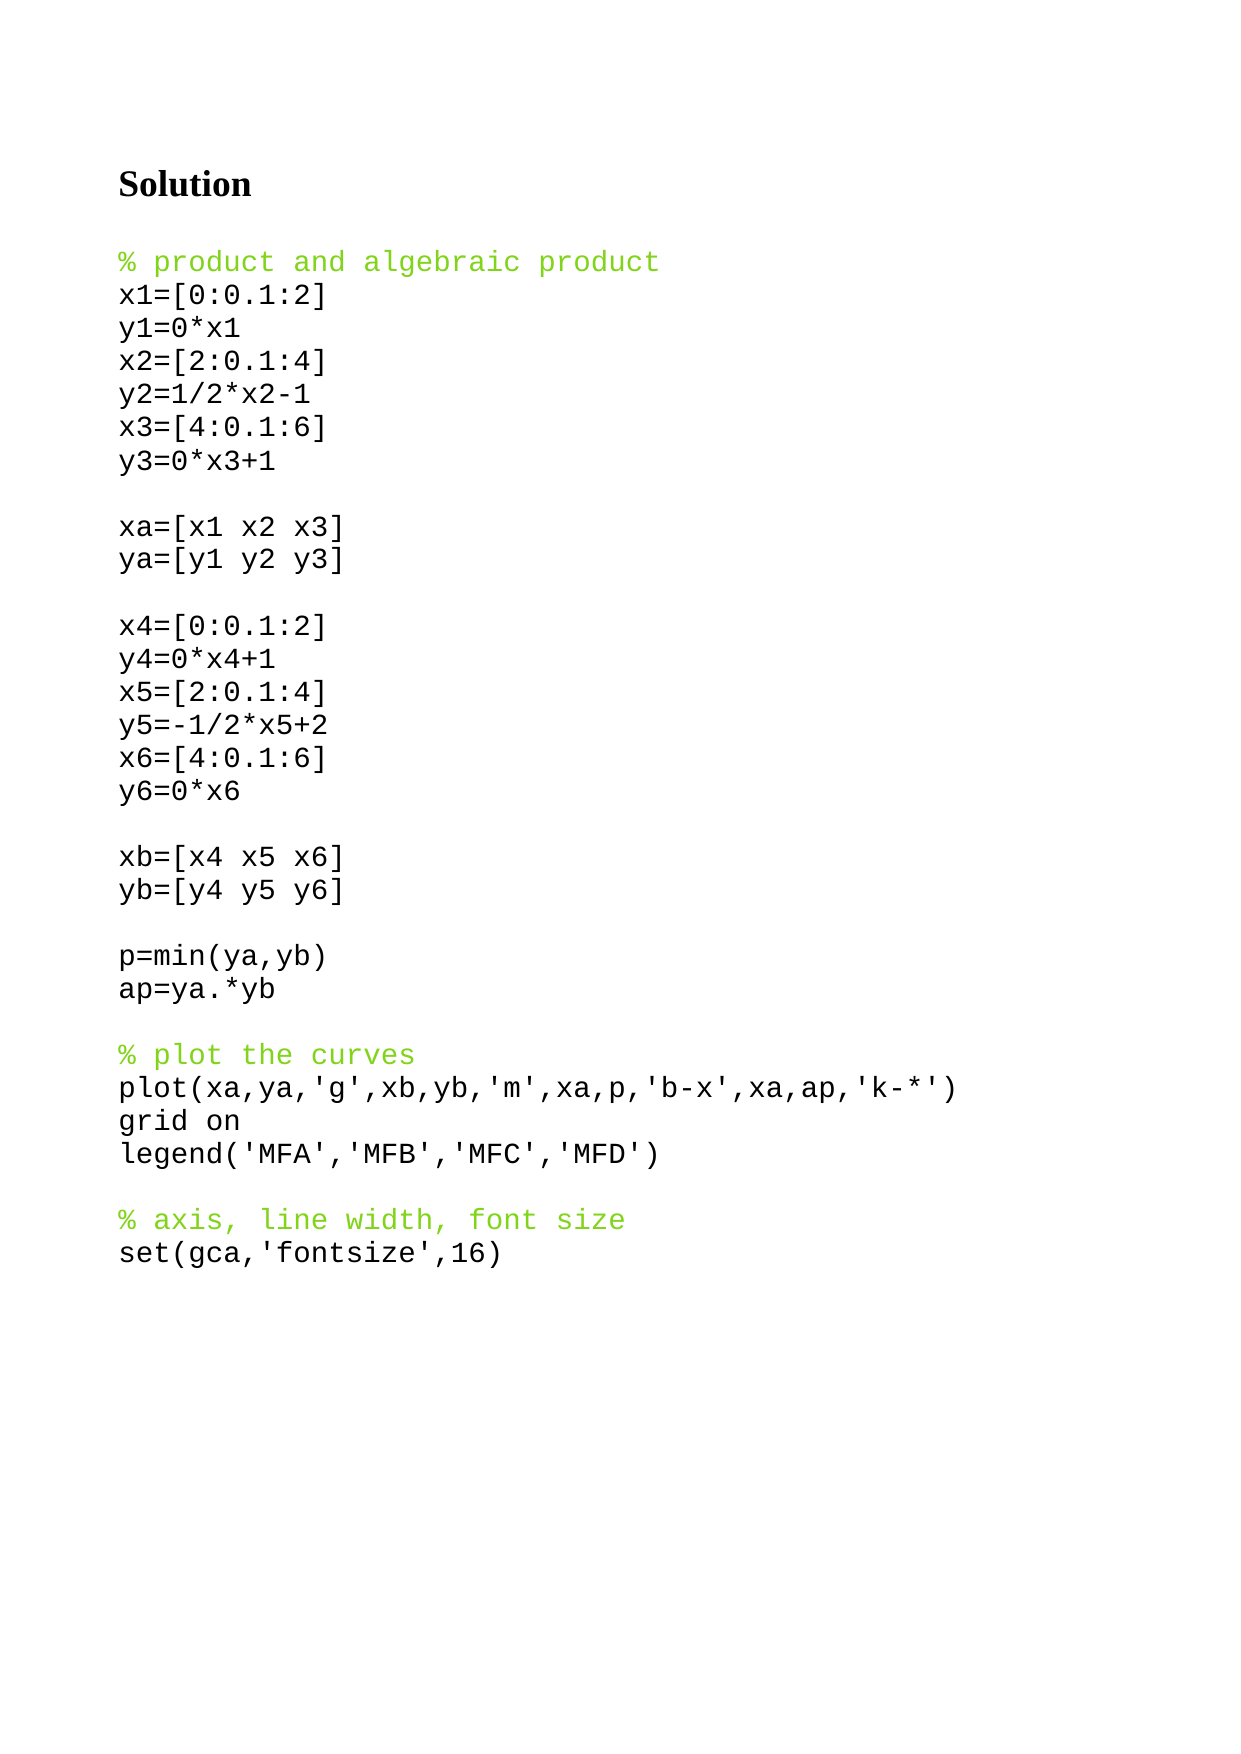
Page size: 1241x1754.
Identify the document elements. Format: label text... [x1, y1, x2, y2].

text y4=0*x4+1 [118, 644, 1122, 677]
text x2=[2:0.1:4] [118, 347, 1122, 379]
text y5=-1/2*x5+2 [118, 710, 1122, 743]
text set(gca,'fontsize',16) [118, 1238, 1122, 1271]
text p=min(ya,yb) [118, 941, 1122, 974]
text y3=0*x3+1 [118, 446, 1122, 479]
text x3=[4:0.1:6] [118, 413, 1122, 446]
text x1=[0:0.1:2] [118, 281, 1122, 313]
text legend('MFA','MFB','MFC','MFD') [118, 1139, 1122, 1172]
text % axis, line width, font size [118, 1205, 1122, 1238]
text y2=1/2*x2-1 [118, 379, 1122, 413]
text % plot the curves [118, 1040, 1122, 1073]
text % product and algebraic product [118, 247, 1122, 281]
text ap=ya.*yb [118, 974, 1122, 1007]
text Solution [118, 161, 1122, 204]
text grid on [118, 1106, 1122, 1139]
text x4=[0:0.1:2] [118, 611, 1122, 644]
text plot(xa,ya,'g',xb,yb,'m',xa,p,'b-x',xa,ap,'k-*') [118, 1073, 1122, 1106]
text y6=0*x6 [118, 776, 1122, 809]
text ya=[y1 y2 y3] [118, 545, 1122, 578]
text y1=0*x1 [118, 313, 1122, 347]
text x6=[4:0.1:6] [118, 743, 1122, 776]
text xa=[x1 x2 x3] [118, 512, 1122, 545]
text xb=[x4 x5 x6] [118, 842, 1122, 875]
text yb=[y4 y5 y6] [118, 875, 1122, 908]
text x5=[2:0.1:4] [118, 677, 1122, 710]
